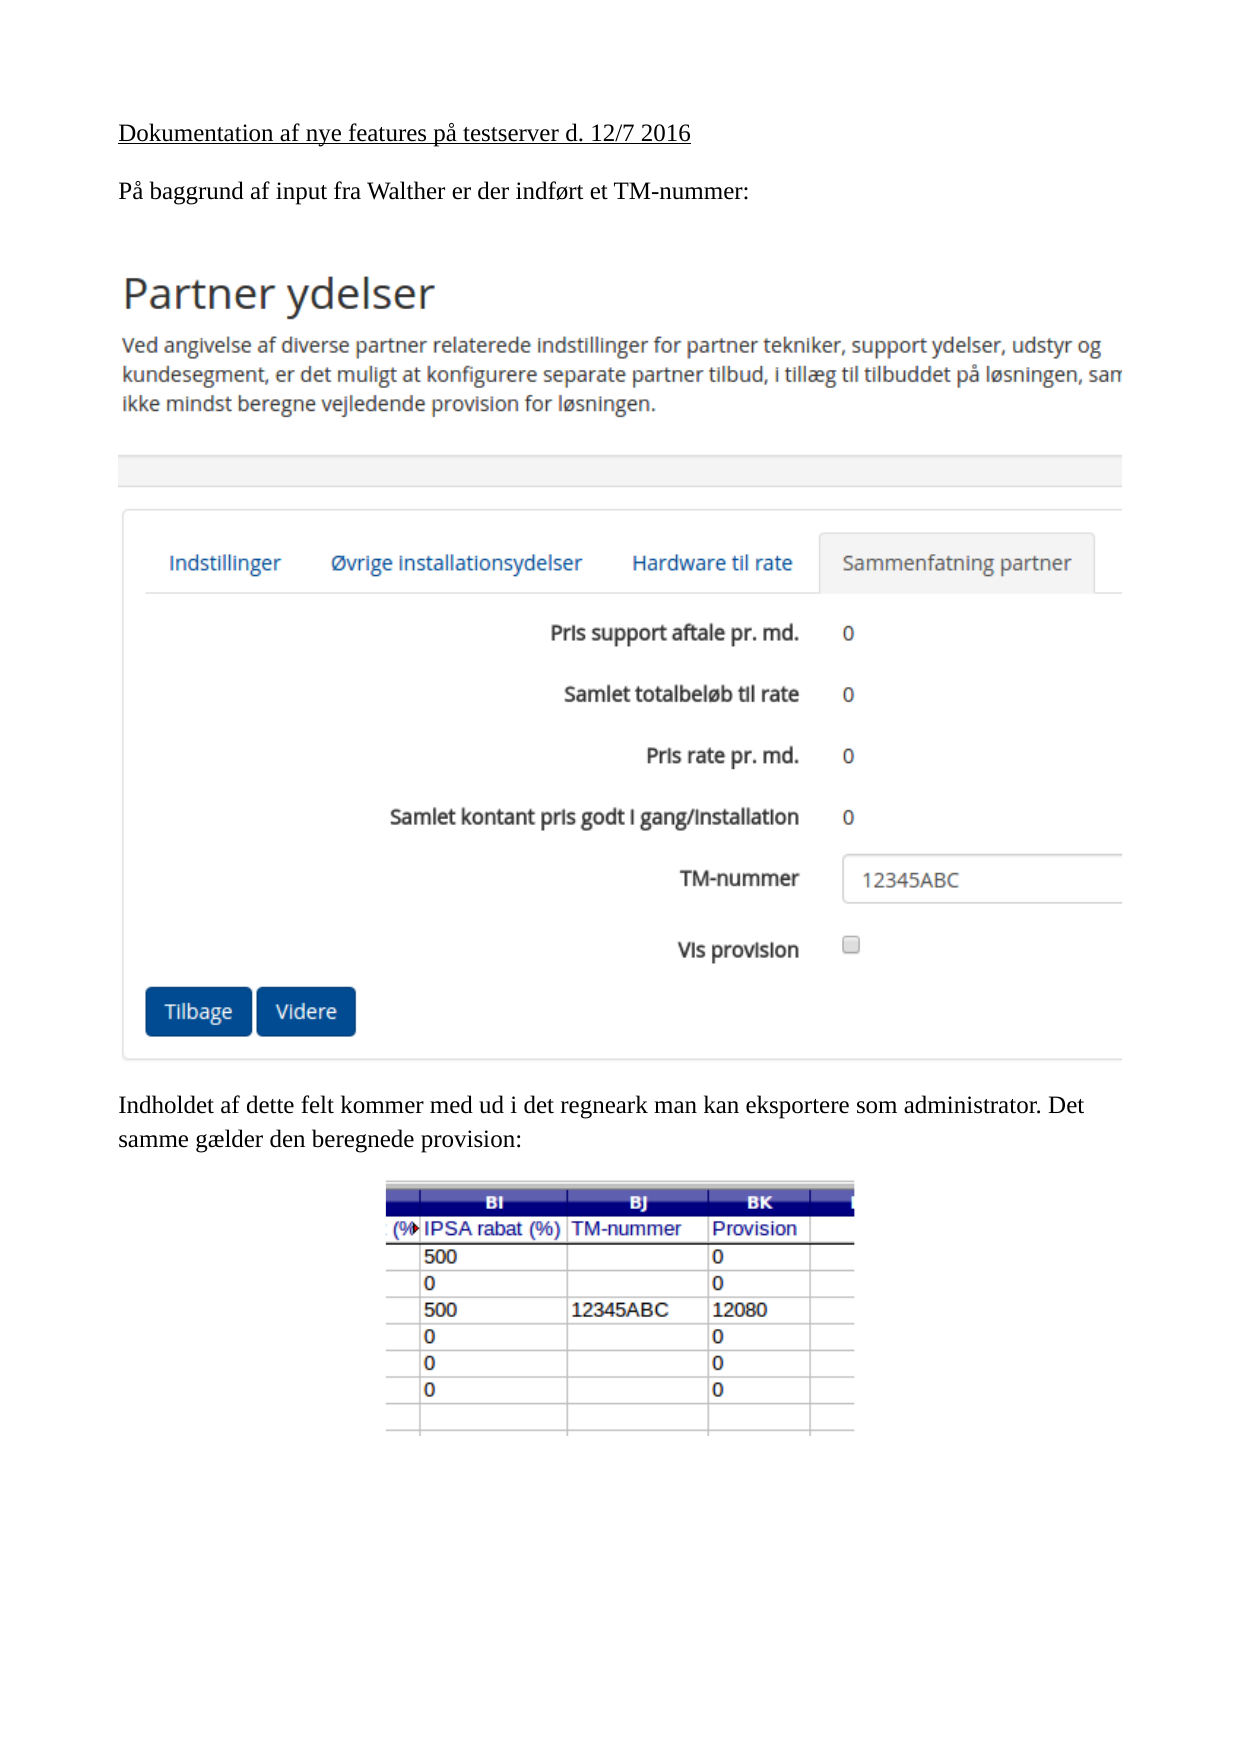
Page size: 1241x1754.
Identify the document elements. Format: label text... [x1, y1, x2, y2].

text På baggrund af input fra Walther er der indført et TM-nummer: [118, 176, 1122, 205]
picture [385, 1173, 855, 1436]
picture [118, 274, 1123, 1085]
text Indholdet af dette felt kommer med ud i det regneark man kan eksportere som administrator. Det samme gælder den beregnede provision: [118, 1085, 1122, 1153]
